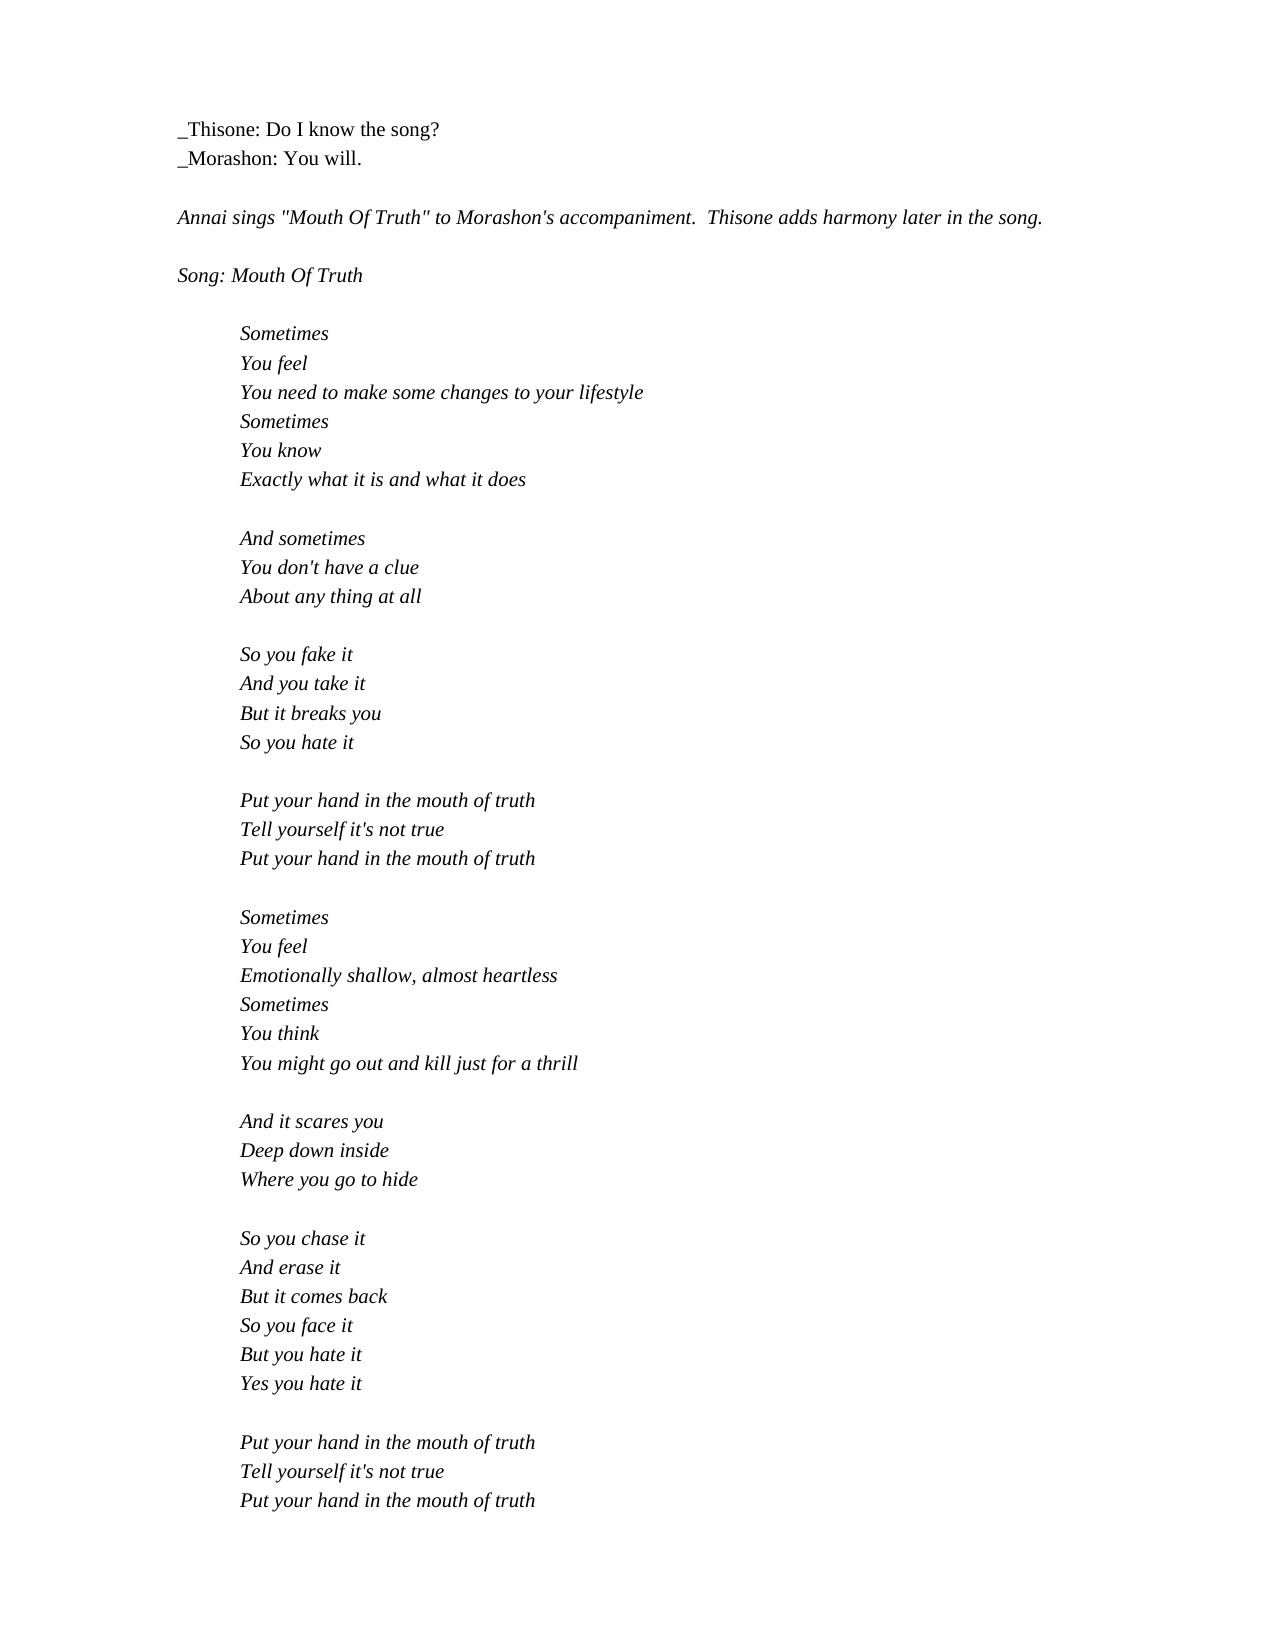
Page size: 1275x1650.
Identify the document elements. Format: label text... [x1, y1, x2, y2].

text Sometimes [331, 993, 1186, 1016]
text Tell yourself it's not true [446, 818, 1186, 841]
text _Thisone: Do I know the song? [439, 118, 1186, 141]
text Annai sings "Mouth Of Truth" to Morashon's accompaniment. Thisone adds harmony later in the song. [1045, 206, 1186, 229]
text So you fake it [354, 643, 1186, 666]
text So you hate it [356, 731, 1186, 754]
text Put your hand in the mouth of truth [537, 789, 1186, 812]
text Deep down inside [391, 1139, 1186, 1162]
text You might go out and kill just for a thrill [580, 1051, 1186, 1074]
text But you hate it [364, 1343, 1186, 1366]
text Put your hand in the mouth of truth [537, 1489, 1186, 1512]
text You know [323, 439, 1186, 462]
text But it breaks you [383, 701, 1186, 724]
text You feel [309, 935, 1186, 958]
text You need to make some changes to your lifestyle [645, 381, 1186, 404]
text Put your hand in the mouth of truth [537, 847, 1186, 870]
text And erase it [342, 1256, 1186, 1279]
text You think [321, 1022, 1186, 1045]
text Put your hand in the mouth of truth [537, 1431, 1186, 1454]
text So you chase it [367, 1226, 1186, 1249]
text And you take it [367, 672, 1186, 695]
text Song: Mouth Of Truth [365, 264, 1186, 287]
text Sometimes [331, 906, 1186, 929]
text About any thing at all [423, 585, 1186, 608]
text Yes you hate it [364, 1372, 1186, 1395]
text Exactly what it is and what it does [528, 468, 1186, 491]
text But it comes back [389, 1285, 1186, 1308]
text Sometimes [331, 410, 1186, 433]
text Emotionally shallow, almost heartless [560, 964, 1186, 987]
text You feel [309, 351, 1186, 374]
text Sometimes [331, 322, 1186, 345]
text Where you go to hide [420, 1168, 1186, 1191]
text So you face it [354, 1314, 1186, 1337]
text _Morashon: You will. [362, 147, 1186, 170]
text You don't have a clue [421, 556, 1186, 579]
text And sometimes [367, 526, 1186, 549]
text Tell yourself it's not true [446, 1460, 1186, 1483]
text And it scares you [386, 1110, 1186, 1133]
